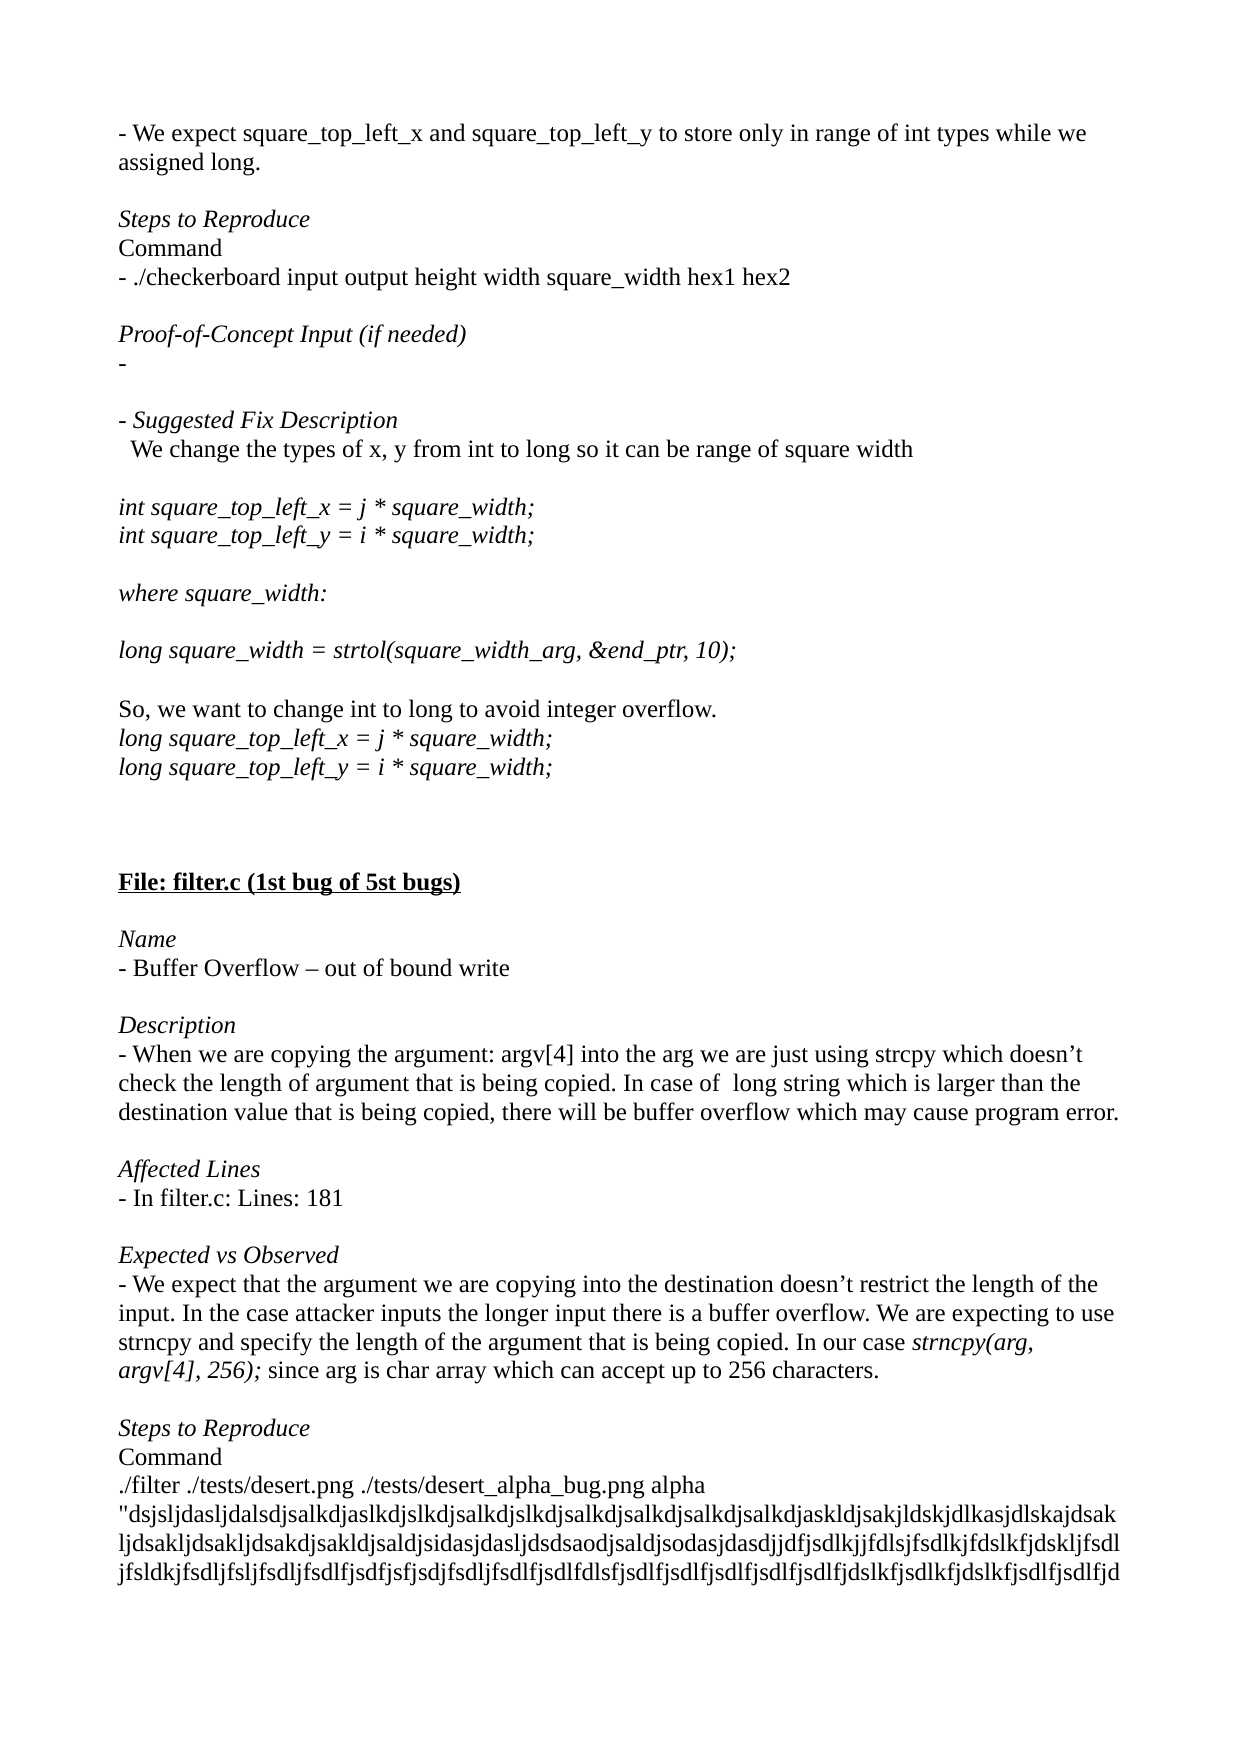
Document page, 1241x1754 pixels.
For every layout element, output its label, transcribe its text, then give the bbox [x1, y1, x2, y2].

text Expected vs Observed [118, 1240, 1122, 1269]
text Steps to Reproduce [118, 1413, 1122, 1442]
text - [118, 348, 1122, 377]
text - In filter.c: Lines: 181 [118, 1183, 1122, 1212]
text File: filter.c (1st bug of 5st bugs) [118, 867, 1122, 895]
text Affected Lines [118, 1154, 1122, 1183]
text - When we are copying the argument: argv[4] into the arg we are just using strcpy which doesn’t check the length of argument that is being copied. In case of long string which is larger than the destination value that is being copied, there will be buffer overflow which may cause program error. [118, 1039, 1122, 1125]
text Steps to Reproduce [118, 204, 1122, 233]
text - Buffer Overflow – out of bound write [118, 953, 1122, 982]
text Command [118, 233, 1122, 262]
text int square_top_left_x = j * square_width; [118, 492, 1122, 521]
text long square_top_left_y = i * square_width; [118, 752, 1122, 780]
text - We expect that the argument we are copying into the destination doesn’t restrict the length of the input. In the case attacker inputs the longer input there is a buffer overflow. We are expecting to use strncpy and specify the length of the argument that is being copied. In our case strncpy(arg, argv[4], 256); since arg is char array which can accept up to 256 characters. [118, 1269, 1122, 1384]
text Proof-of-Concept Input (if needed) [118, 319, 1122, 348]
text - Suggested Fix Description [118, 406, 1122, 434]
text - ./checkerboard input output height width square_width hex1 hex2 [118, 262, 1122, 291]
text int square_top_left_y = i * square_width; [118, 521, 1122, 549]
text long square_width = strtol(square_width_arg, &end_ptr, 10); [118, 636, 1122, 664]
text where square_width: [118, 578, 1122, 607]
text Command [118, 1442, 1122, 1470]
text We change the types of x, y from int to long so it can be range of square width [118, 434, 1122, 463]
text ./filter ./tests/desert.png ./tests/desert_alpha_bug.png alpha "dsjsljdasljdalsdjsalkdjaslkdjslkdjsalkdjslkdjsalkdjsalkdjsalkdjsalkdjaskldjsakjldskjdlkasjdlskajdsakljdsakljdsakljdsakdjsakldjsaldjsidasjdasljdsdsaodjsaldjsodasjdasdjjdfjsdlkjjfdlsjfsdlkjfdslkfjdskljfsdljfsldkjfsdljfsljfsdljfsdlfjsdfjsfjsdjfsdljfsdlfjsdlfdlsfjsdlfjsdlfjsdlfjsdlfjsdlfjdslkfjsdlkfjdslkfjsdlfjsdlfjd [118, 1470, 1122, 1585]
text So, we want to change int to long to avoid integer overflow. [118, 694, 1122, 723]
text Name [118, 924, 1122, 953]
text - We expect square_top_left_x and square_top_left_y to store only in range of int types while we assigned long. [118, 118, 1122, 176]
text long square_top_left_x = j * square_width; [118, 723, 1122, 752]
text Description [118, 1010, 1122, 1039]
